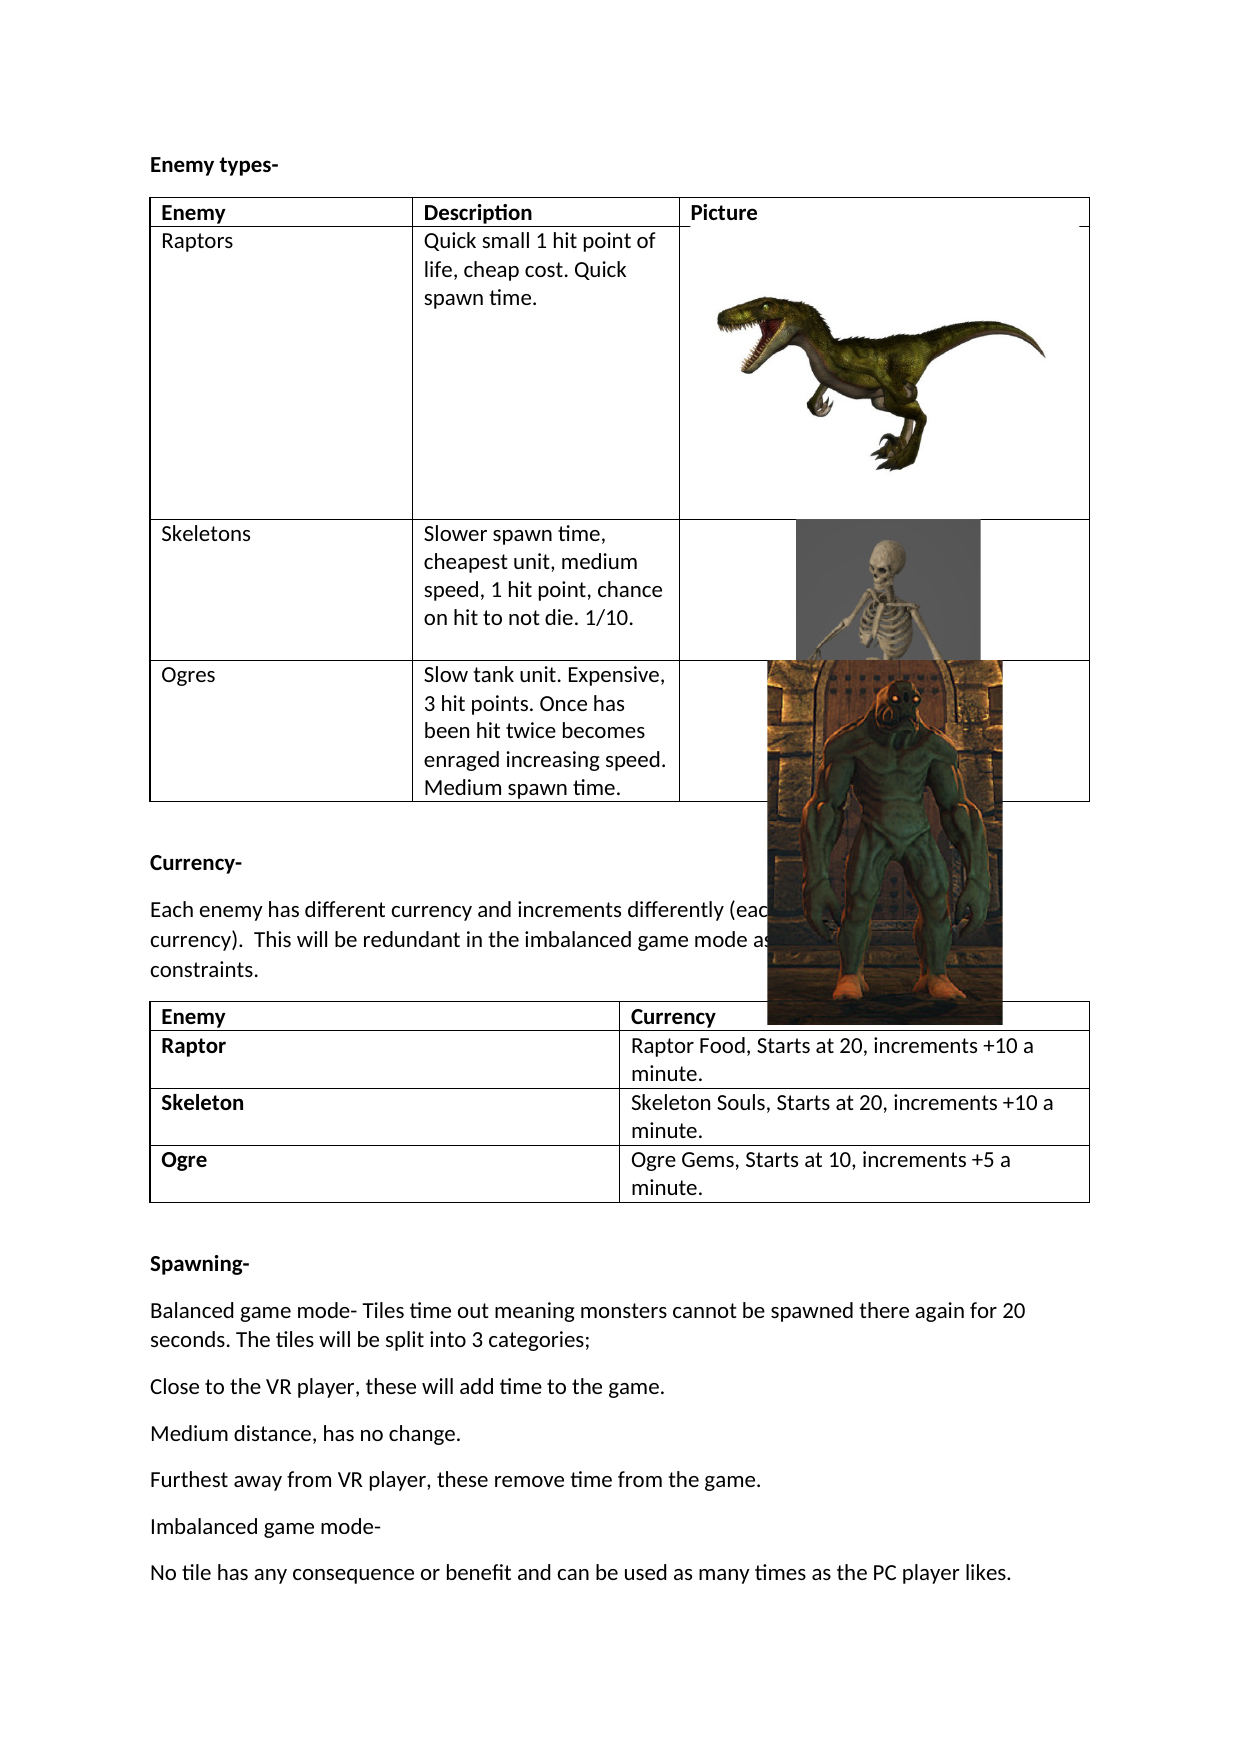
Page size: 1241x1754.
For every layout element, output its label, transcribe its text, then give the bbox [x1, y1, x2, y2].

text [1003, 848, 1090, 876]
table_cell [1003, 661, 1089, 801]
table_cell Slow tank unit. Expensive, 3 hit points. Once has been hit twice becomes enraged increasing speed. Medium spawn time. [413, 661, 679, 801]
text Currency- [150, 848, 767, 876]
table_cell Ogre [151, 1146, 619, 1202]
text Enemy types- [150, 150, 1090, 178]
table_cell Raptor [151, 1031, 619, 1087]
table_cell Raptors [151, 227, 412, 518]
table_cell [680, 227, 690, 518]
text Close to the VR player, these will add time to the game. [150, 1372, 1090, 1400]
table_cell Skeleton [151, 1089, 619, 1144]
table_cell [680, 661, 767, 801]
table_cell [1080, 227, 1089, 518]
table_cell Ogre Gems, Starts at 10, increments +5 a minute. [620, 1146, 1089, 1202]
text Each enemy has different currency and increments differently (each unit costs 1 of its given currency). This will be redundant in the imbalanced game mode as the player will have no constraints. [1003, 895, 1090, 983]
table_header Currency [620, 1002, 1089, 1030]
text Spawning- [150, 1249, 1090, 1277]
table_cell [981, 520, 1089, 659]
table_header Enemy [151, 1002, 619, 1030]
table_header Picture [680, 198, 1089, 226]
table_header Description [413, 198, 679, 226]
table_cell Skeletons [151, 520, 412, 659]
table_cell Ogres [151, 661, 412, 801]
table_cell Slower spawn time, cheapest unit, medium speed, 1 hit point, chance on hit to not die. 1/10. [413, 520, 679, 659]
table_cell [680, 520, 796, 659]
text Medium distance, has no change. [150, 1419, 1090, 1447]
table_cell Skeleton Souls, Starts at 20, increments +10 a minute. [620, 1089, 1089, 1144]
table_cell Quick small 1 hit point of life, cheap cost. Quick spawn time. [413, 227, 679, 518]
table_cell Raptor Food, Starts at 20, increments +10 a minute. [620, 1031, 1089, 1087]
table_header Enemy [151, 198, 412, 226]
text Balanced game mode- Tiles time out meaning monsters cannot be spawned there again for 20 seconds. The tiles will be split into 3 categories; [150, 1296, 1090, 1354]
text Furthest away from VR player, these remove time from the game. [150, 1465, 1090, 1493]
text Each enemy has different currency and increments differently (each unit costs 1 of its given currency). This will be redundant in the imbalanced game mode as the player will have no constraints. [150, 895, 767, 983]
text No tile has any consequence or benefit and can be used as many times as the PC player likes. [150, 1558, 1090, 1586]
text Imbalanced game mode- [150, 1512, 1090, 1540]
